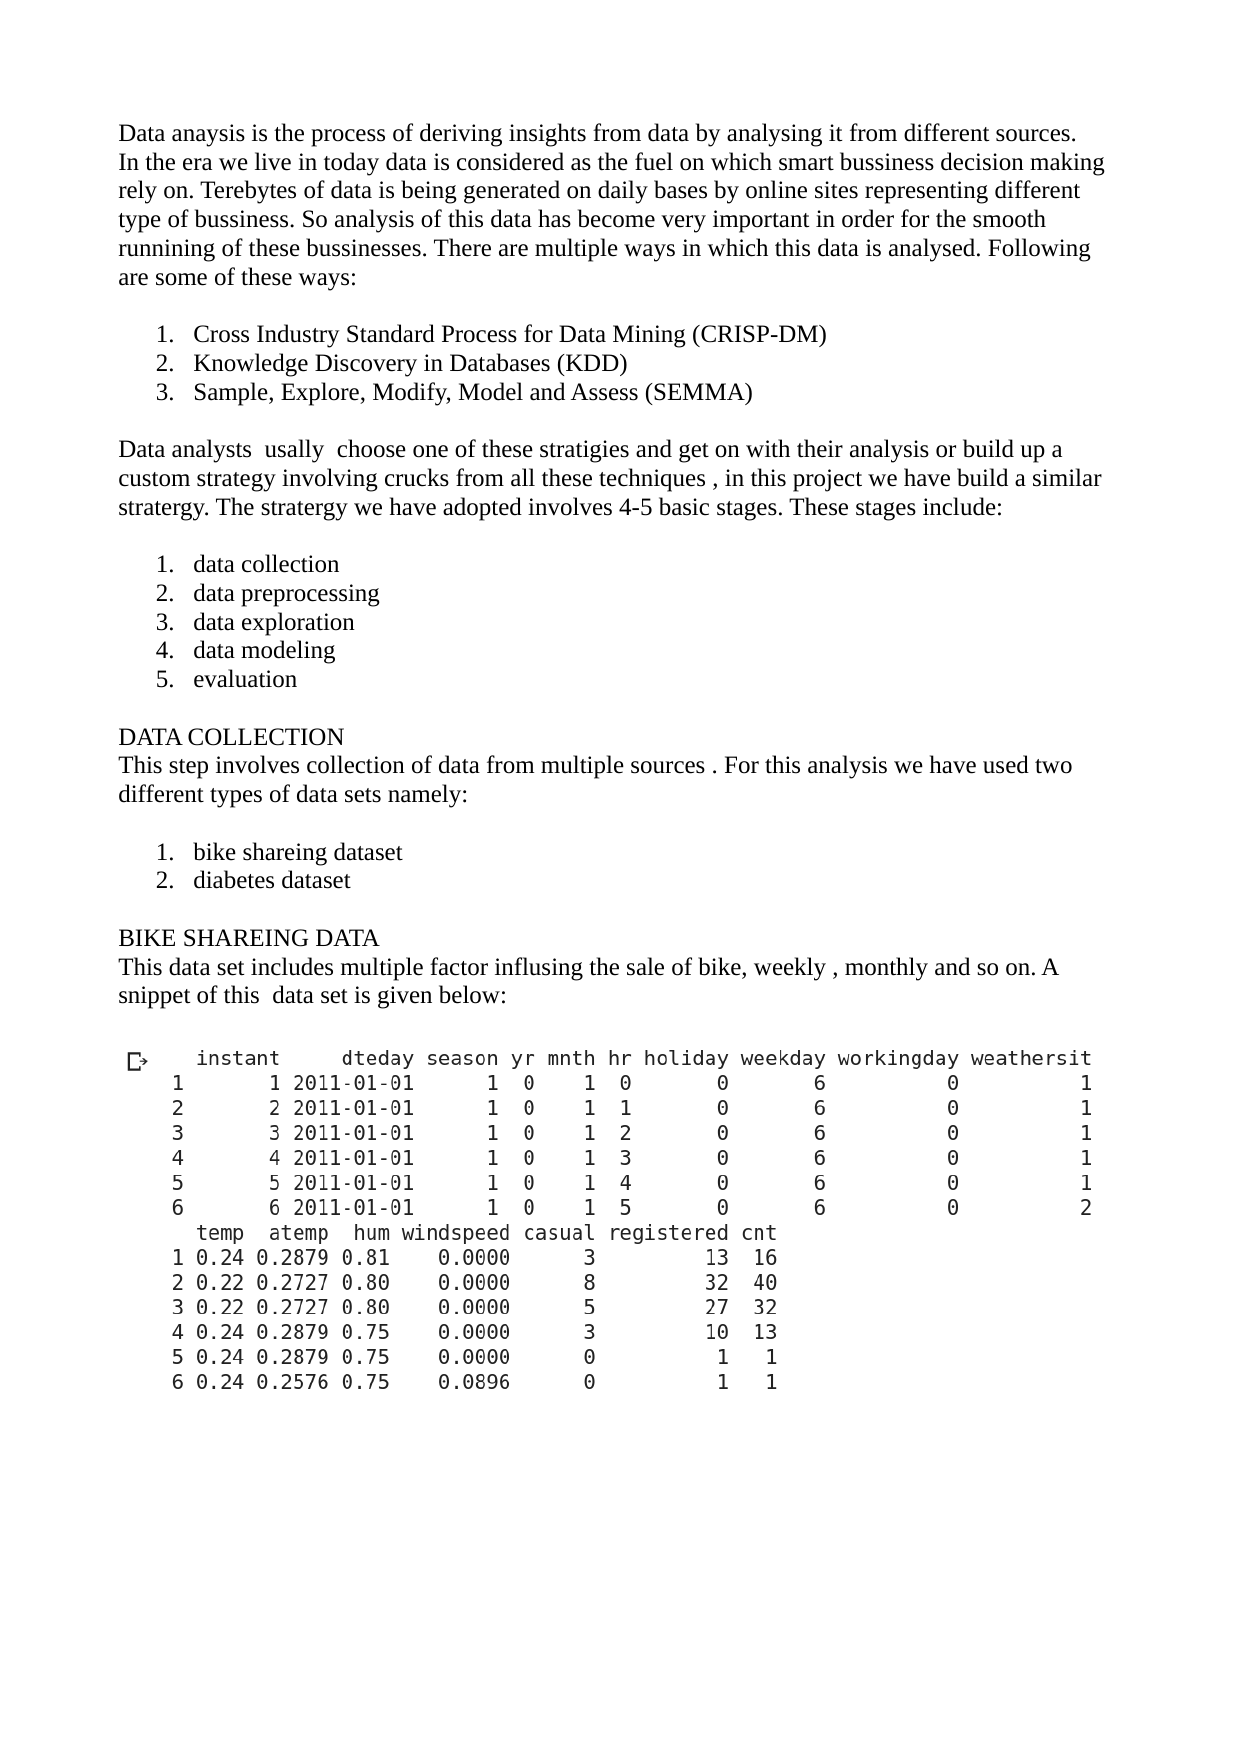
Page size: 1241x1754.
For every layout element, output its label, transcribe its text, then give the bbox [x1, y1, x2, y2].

picture [118, 1038, 1123, 1405]
list evaluation [156, 664, 1122, 693]
list Sample, Explore, Modify, Model and Assess (SEMMA) [156, 377, 1122, 406]
text Data analysts usally choose one of these stratigies and get on with their analysis or build up a custom strategy involving crucks from all these techniques , in this project we have build a similar stratergy. The stratergy we have adopted involves 4-5 basic stages. These stages include: [118, 434, 1122, 521]
text In the era we live in today data is considered as the fuel on which smart bussiness decision making rely on. Terebytes of data is being generated on daily bases by online sites representing different type of bussiness. So analysis of this data has become very important in order for the smooth runnining of these bussinesses. There are multiple ways in which this data is analysed. Following are some of these ways: [118, 147, 1122, 291]
text DATA COLLECTION [118, 722, 1122, 751]
list data modeling [156, 636, 1122, 664]
list bike shareing dataset [156, 837, 1122, 866]
list data preprocessing [156, 578, 1122, 607]
list Cross Industry Standard Process for Data Mining (CRISP-DM) [156, 319, 1122, 348]
list Knowledge Discovery in Databases (KDD) [156, 348, 1122, 377]
text This step involves collection of data from multiple sources . For this analysis we have used two different types of data sets namely: [118, 751, 1122, 808]
text Data anaysis is the process of deriving insights from data by analysing it from different sources. [118, 118, 1122, 147]
text BIKE SHAREING DATA [118, 923, 1122, 952]
list data collection [156, 549, 1122, 578]
list data exploration [156, 607, 1122, 636]
list diabetes dataset [156, 866, 1122, 894]
text This data set includes multiple factor influsing the sale of bike, weekly , monthly and so on. A snippet of this data set is given below: [118, 952, 1122, 1009]
